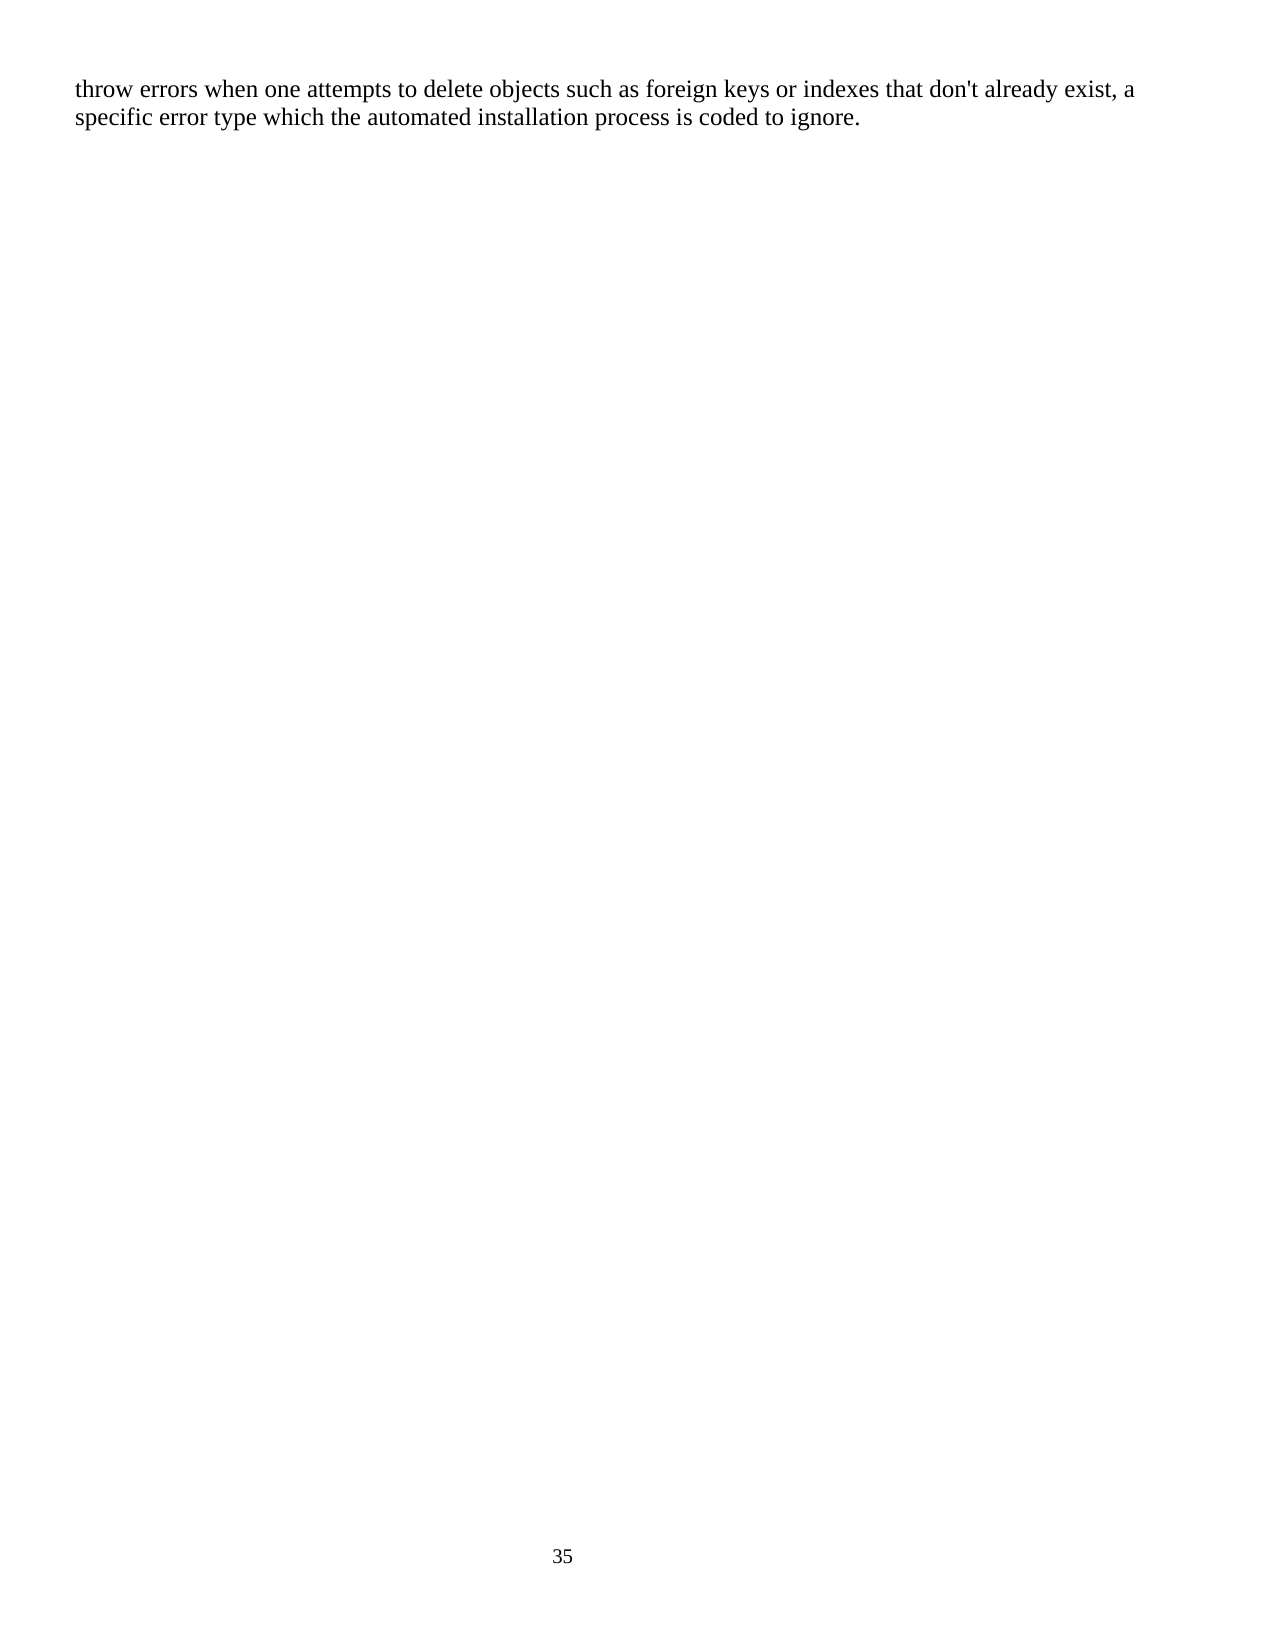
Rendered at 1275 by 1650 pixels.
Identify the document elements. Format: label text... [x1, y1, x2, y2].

text throw errors when one attempts to delete objects such as foreign keys or indexes that don't already exist, a specific error type which the automated installation process is coded to ignore. [75, 75, 1200, 130]
